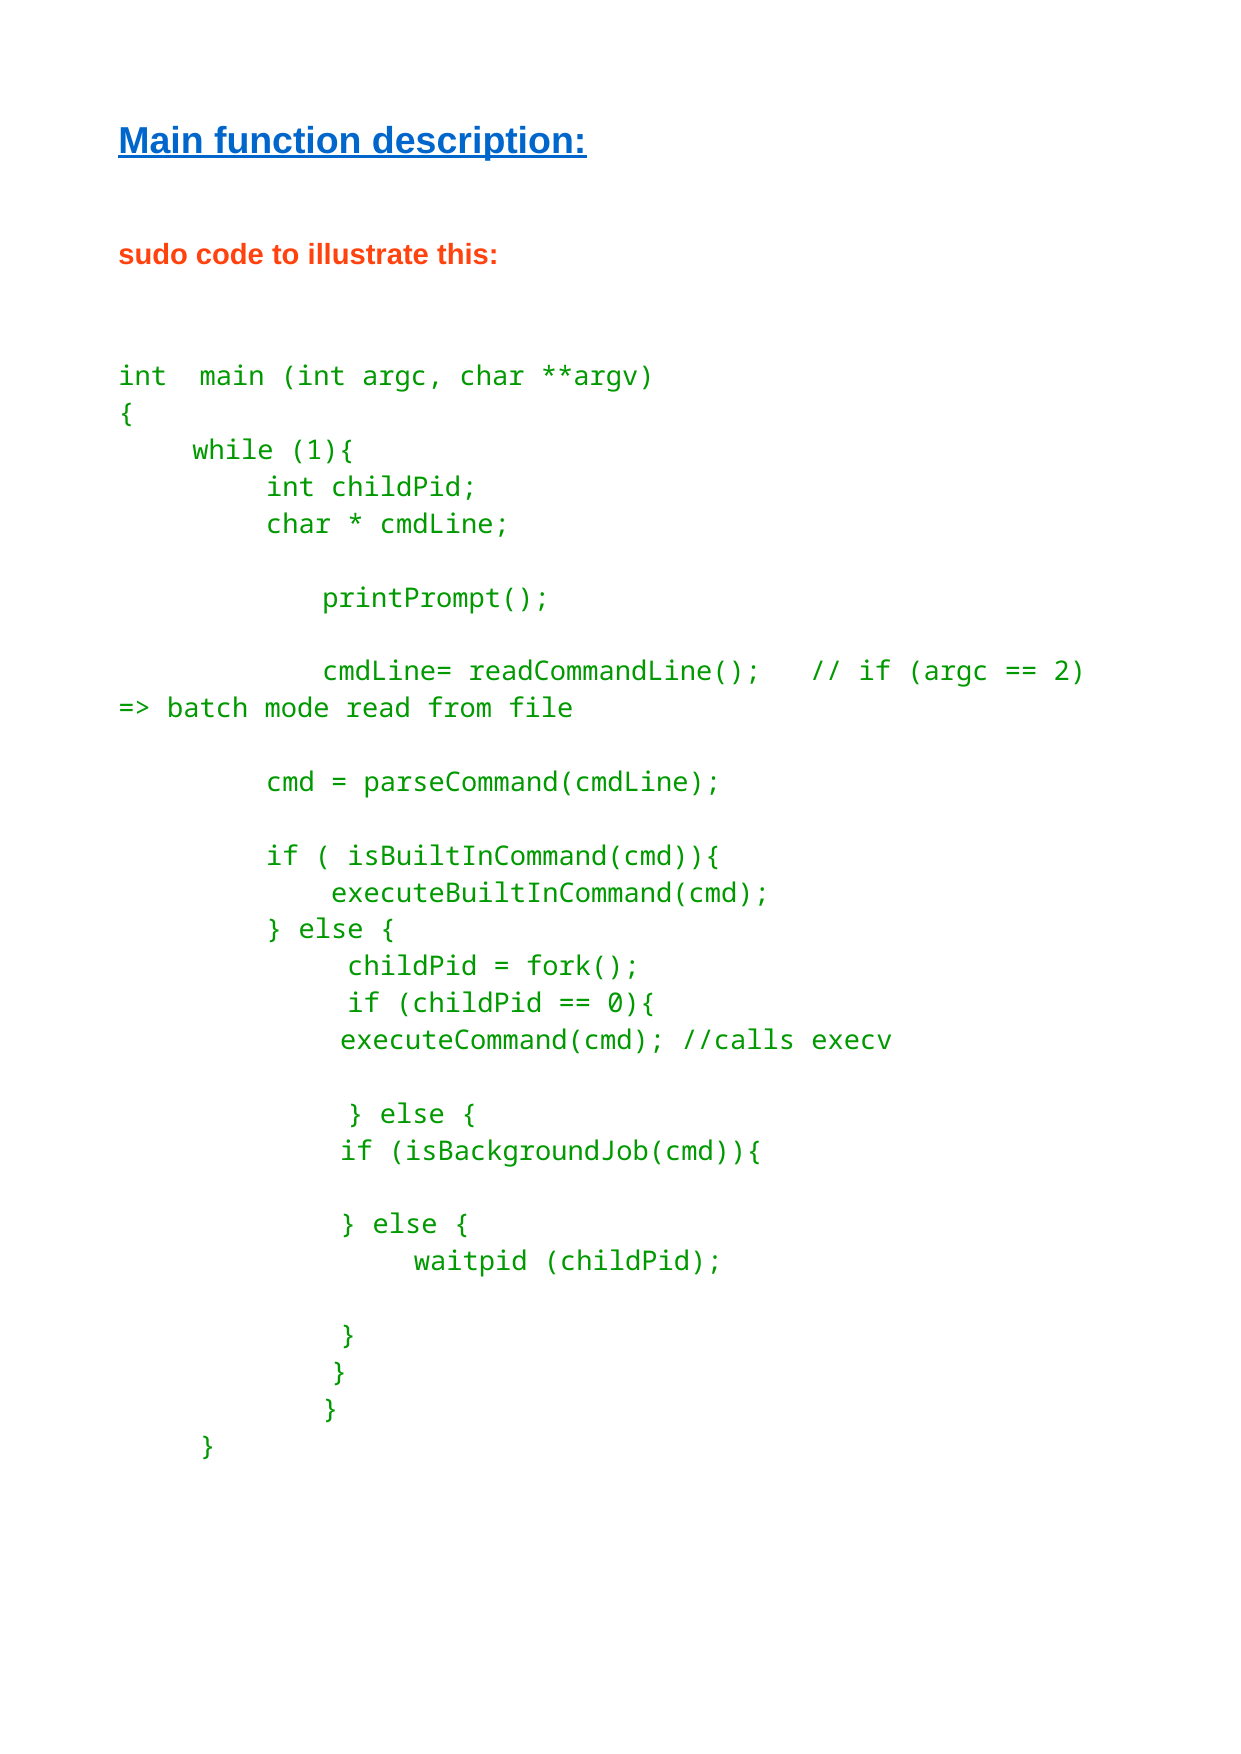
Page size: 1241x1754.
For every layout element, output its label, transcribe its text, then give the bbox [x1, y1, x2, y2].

text int childPid; [118, 467, 1122, 504]
text childPid = fork(); [118, 947, 1122, 984]
text cmdLine= readCommandLine(); // if (argc == 2) => batch mode read from file [118, 652, 1122, 726]
text { [118, 394, 1122, 431]
text } [118, 1426, 1122, 1463]
text char * cmdLine; [118, 504, 1122, 541]
text } else { [118, 1205, 1122, 1242]
text } else { [118, 910, 1122, 947]
text while (1){ [118, 431, 1122, 467]
text } [118, 1389, 1122, 1426]
text printPrompt(); [118, 578, 1122, 615]
subtitle Main function description: [118, 118, 1122, 161]
text int main (int argc, char **argv) [118, 357, 1122, 394]
text executeBuiltInCommand(cmd); [118, 873, 1122, 910]
text } [118, 1316, 1122, 1352]
text } [118, 1352, 1122, 1389]
text if (isBackgroundJob(cmd)){ [118, 1131, 1122, 1168]
text } else { [118, 1094, 1122, 1131]
text cmd = parseCommand(cmdLine); [118, 762, 1122, 799]
subtitle sudo code to illustrate this: [118, 237, 1122, 271]
text executeCommand(cmd); //calls execv [118, 1021, 1122, 1057]
text if (childPid == 0){ [118, 984, 1122, 1021]
text waitpid (childPid); [118, 1242, 1122, 1279]
text if ( isBuiltInCommand(cmd)){ [118, 836, 1122, 873]
